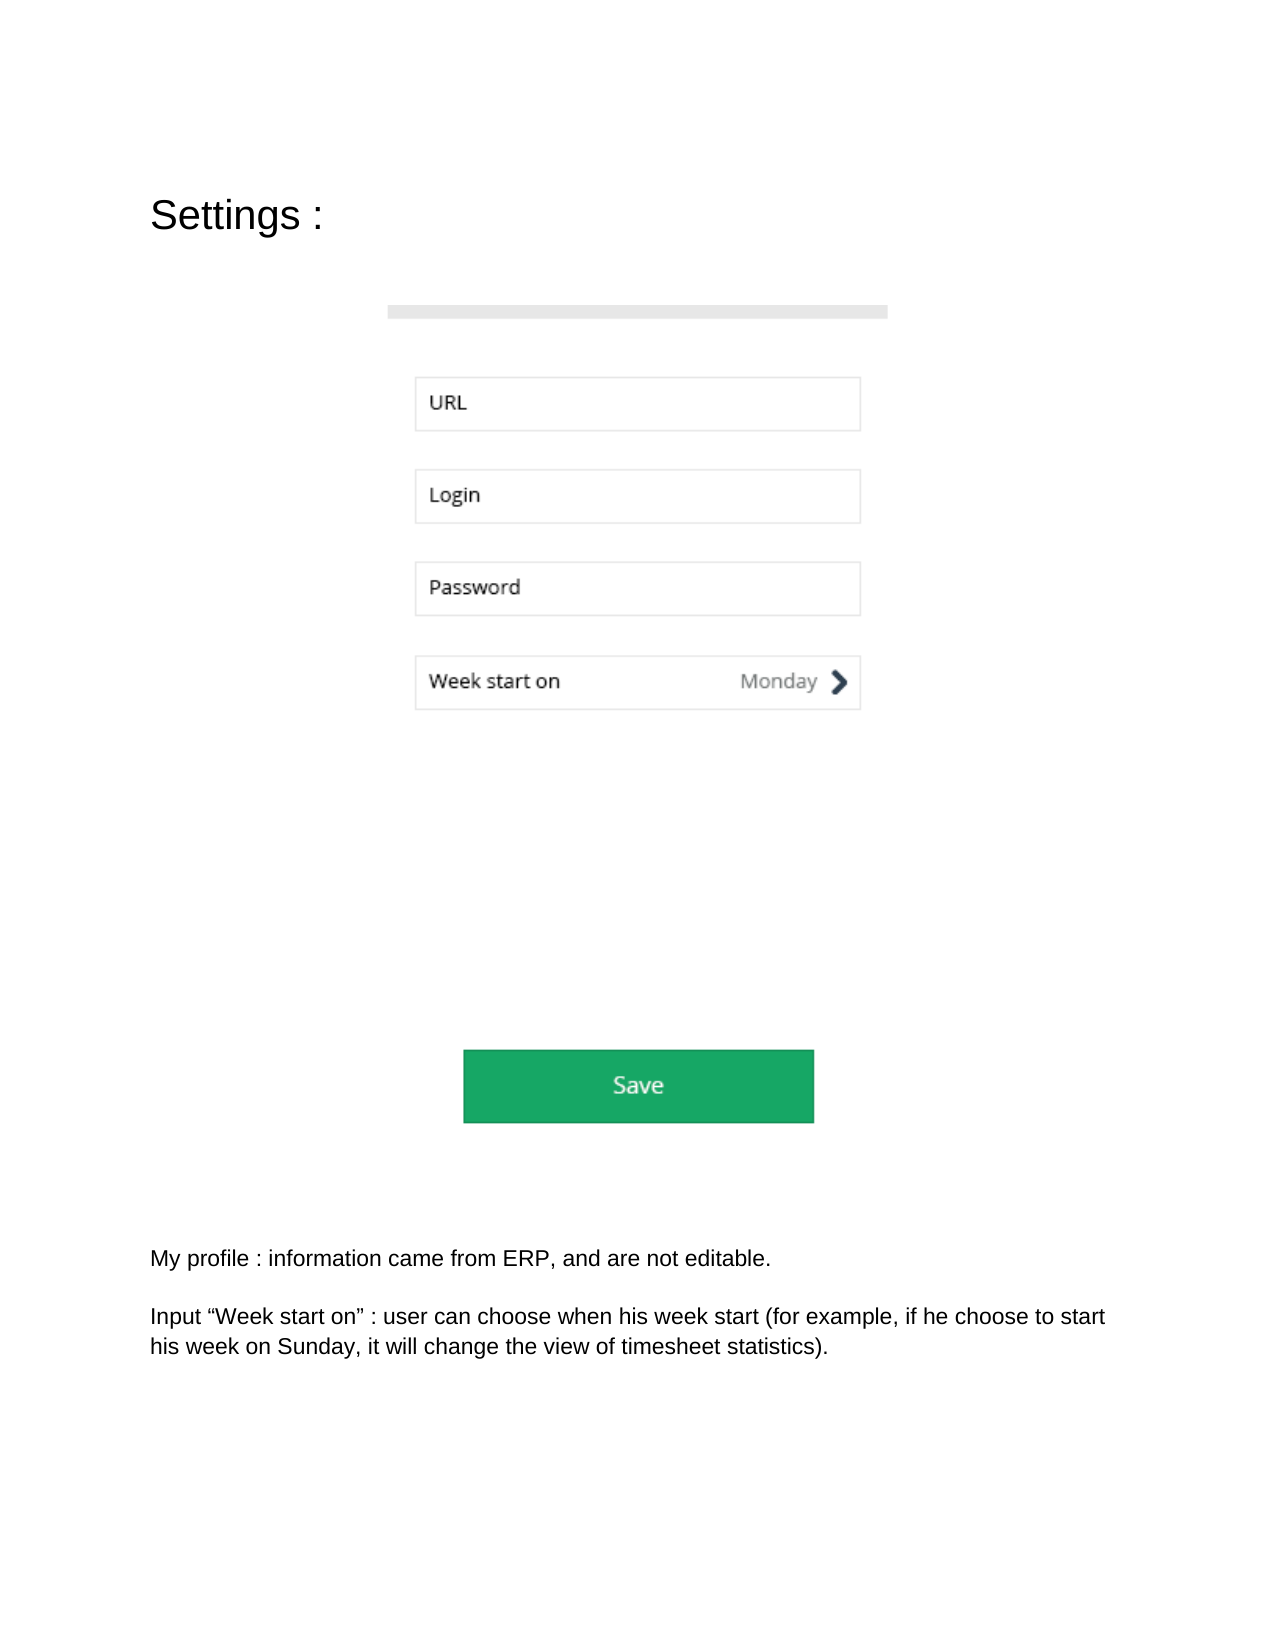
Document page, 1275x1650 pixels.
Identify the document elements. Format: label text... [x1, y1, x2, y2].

subtitle Settings : [150, 192, 1125, 238]
picture [387, 305, 888, 1194]
text Input “Week start on” : user can choose when his week start (for example, if he choose to start his week on Sunday, it will change the view of timesheet statistics). [150, 1304, 1125, 1359]
text My profile : information came from ERP, and are not editable. [150, 1245, 1125, 1271]
